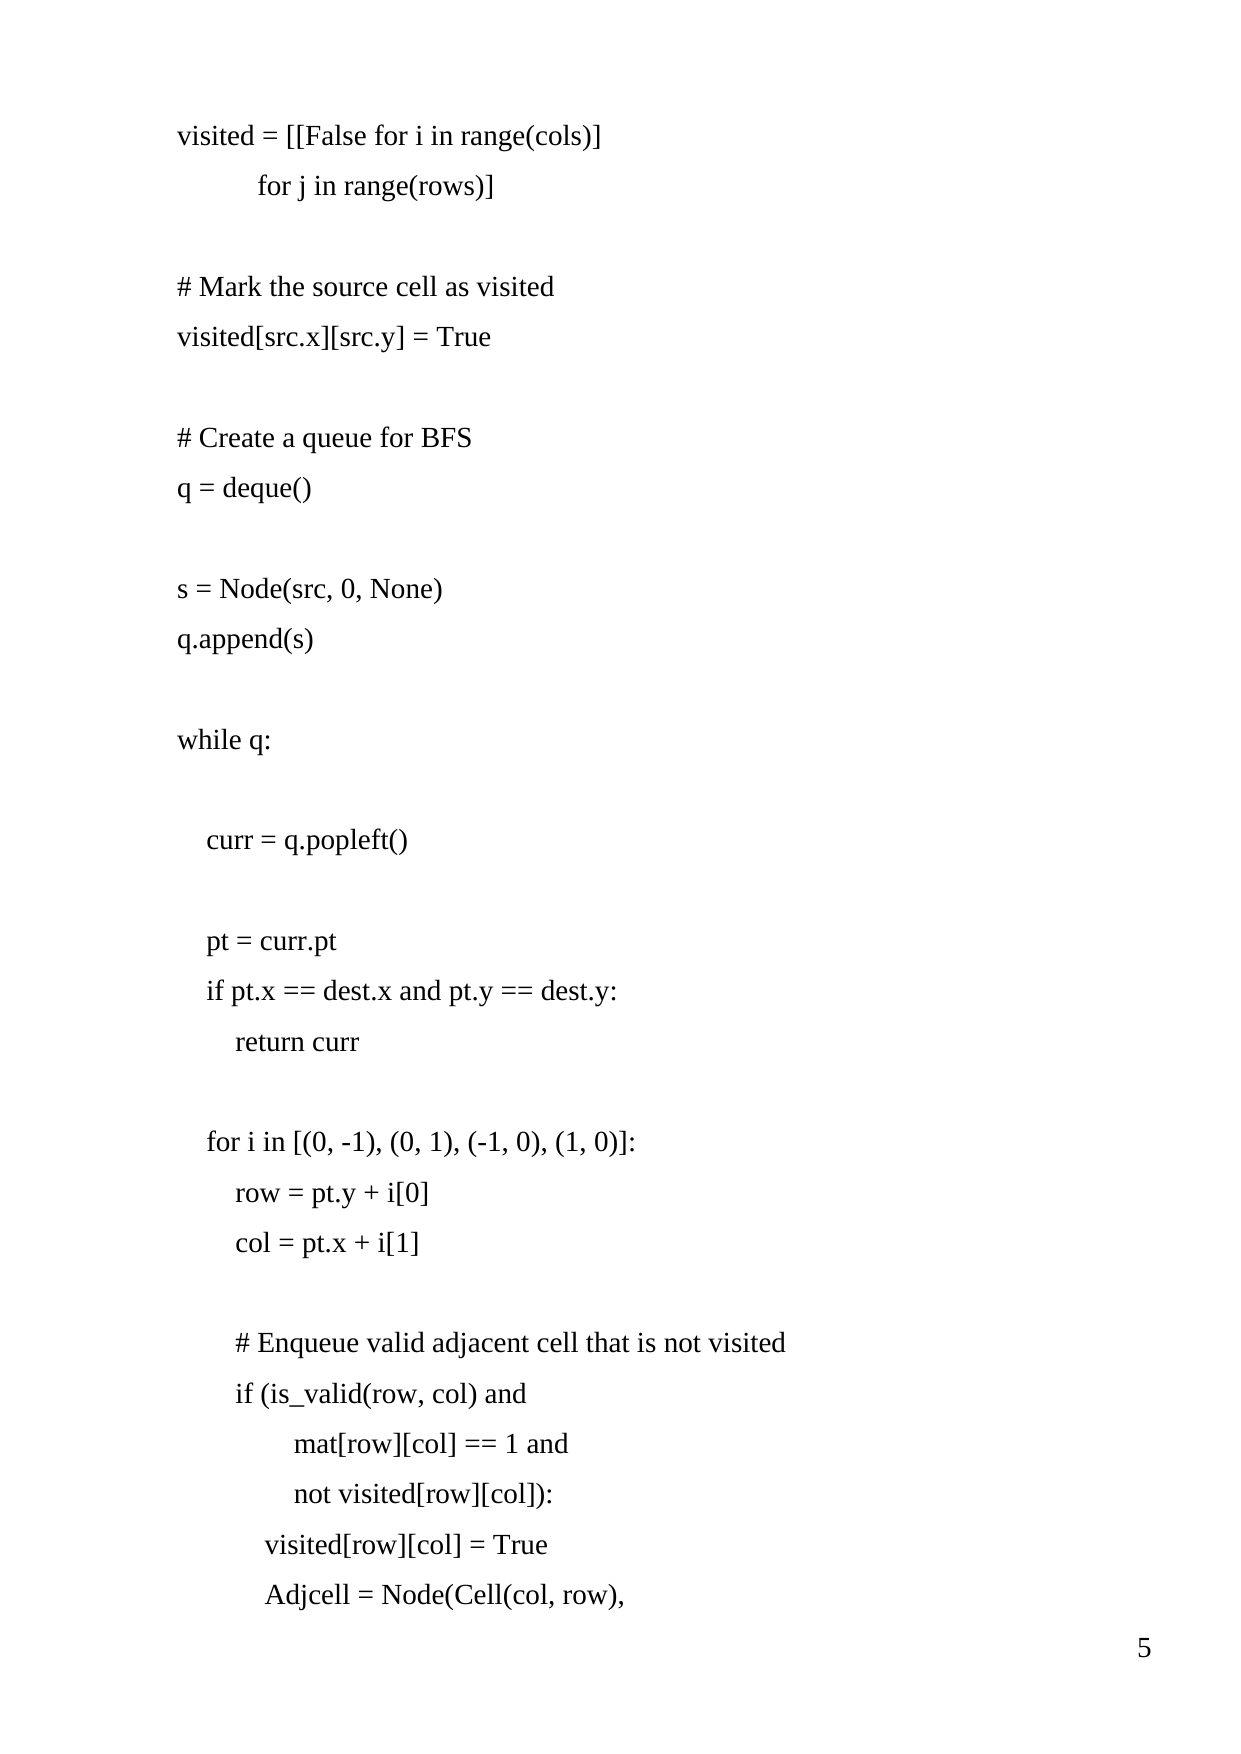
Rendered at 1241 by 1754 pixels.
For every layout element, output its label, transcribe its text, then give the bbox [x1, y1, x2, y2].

text q.append(s) [148, 621, 1152, 655]
text # Create a queue for BFS [148, 420, 1152, 453]
text Adjcell = Node(Cell(col, row), [148, 1577, 1152, 1611]
text visited[src.x][src.y] = True [148, 319, 1152, 353]
text for i in [(0, -1), (0, 1), (-1, 0), (1, 0)]: [148, 1124, 1152, 1158]
text # Enqueue valid adjacent cell that is not visited [148, 1326, 1152, 1359]
text if (is_valid(row, col) and [148, 1376, 1152, 1409]
text visited[row][col] = True [148, 1527, 1152, 1560]
text not visited[row][col]): [148, 1477, 1152, 1510]
text curr = q.popleft() [148, 822, 1152, 856]
text for j in range(rows)] [148, 168, 1152, 202]
text pt = curr.pt [148, 923, 1152, 957]
text # Mark the source cell as visited [148, 269, 1152, 303]
text return curr [148, 1024, 1152, 1057]
text if pt.x == dest.x and pt.y == dest.y: [148, 973, 1152, 1007]
text mat[row][col] == 1 and [148, 1426, 1152, 1460]
text col = pt.x + i[1] [148, 1225, 1152, 1258]
text q = deque() [148, 470, 1152, 504]
text s = Node(src, 0, None) [148, 571, 1152, 604]
text row = pt.y + i[0] [148, 1175, 1152, 1208]
text visited = [[False for i in range(cols)] [148, 118, 1152, 152]
text while q: [148, 722, 1152, 755]
